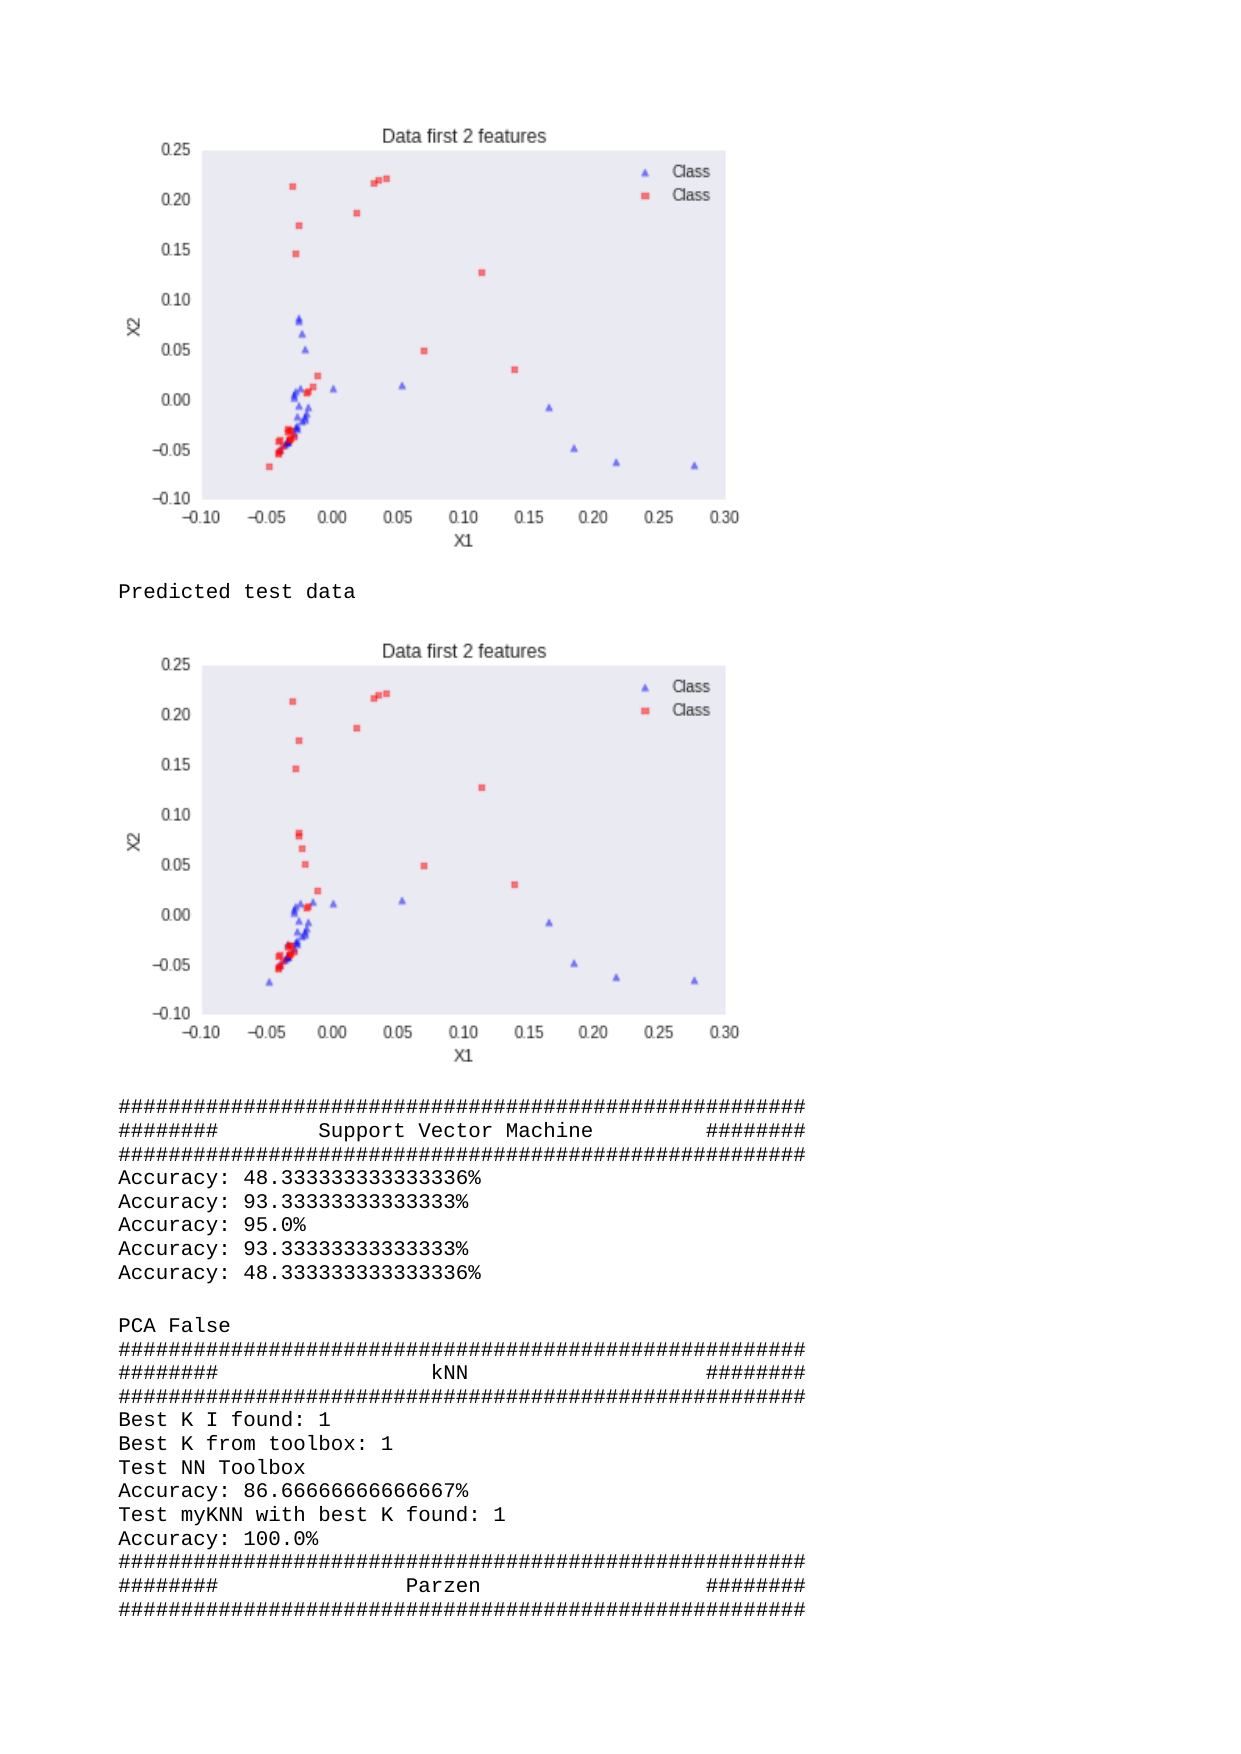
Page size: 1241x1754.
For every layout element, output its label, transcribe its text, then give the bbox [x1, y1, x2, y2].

text ######## kNN ######## [118, 1362, 1122, 1386]
text ######## Parzen ######## [118, 1575, 1122, 1599]
text Accuracy: 100.0% [118, 1528, 1122, 1551]
text Test NN Toolbox [118, 1457, 1122, 1480]
text ######## Support Vector Machine ######## [118, 1120, 1122, 1143]
text ####################################################### [118, 1599, 1122, 1622]
text ####################################################### [118, 1551, 1122, 1575]
picture [118, 633, 751, 1076]
text Accuracy: 86.66666666666667% [118, 1480, 1122, 1504]
text Accuracy: 93.33333333333333% [118, 1238, 1122, 1262]
text ####################################################### [118, 1386, 1122, 1409]
picture [118, 118, 751, 561]
text ####################################################### [118, 1143, 1122, 1167]
text Accuracy: 48.333333333333336% [118, 1167, 1122, 1191]
text Best K from toolbox: 1 [118, 1433, 1122, 1457]
text Accuracy: 48.333333333333336% [118, 1262, 1122, 1285]
text Best K I found: 1 [118, 1409, 1122, 1433]
text Accuracy: 93.33333333333333% [118, 1191, 1122, 1214]
text Test myKNN with best K found: 1 [118, 1504, 1122, 1528]
text ####################################################### [118, 1096, 1122, 1120]
text Accuracy: 95.0% [118, 1214, 1122, 1238]
text ####################################################### [118, 1338, 1122, 1362]
text PCA False [118, 1315, 1122, 1338]
text Predicted test data [118, 581, 1122, 604]
